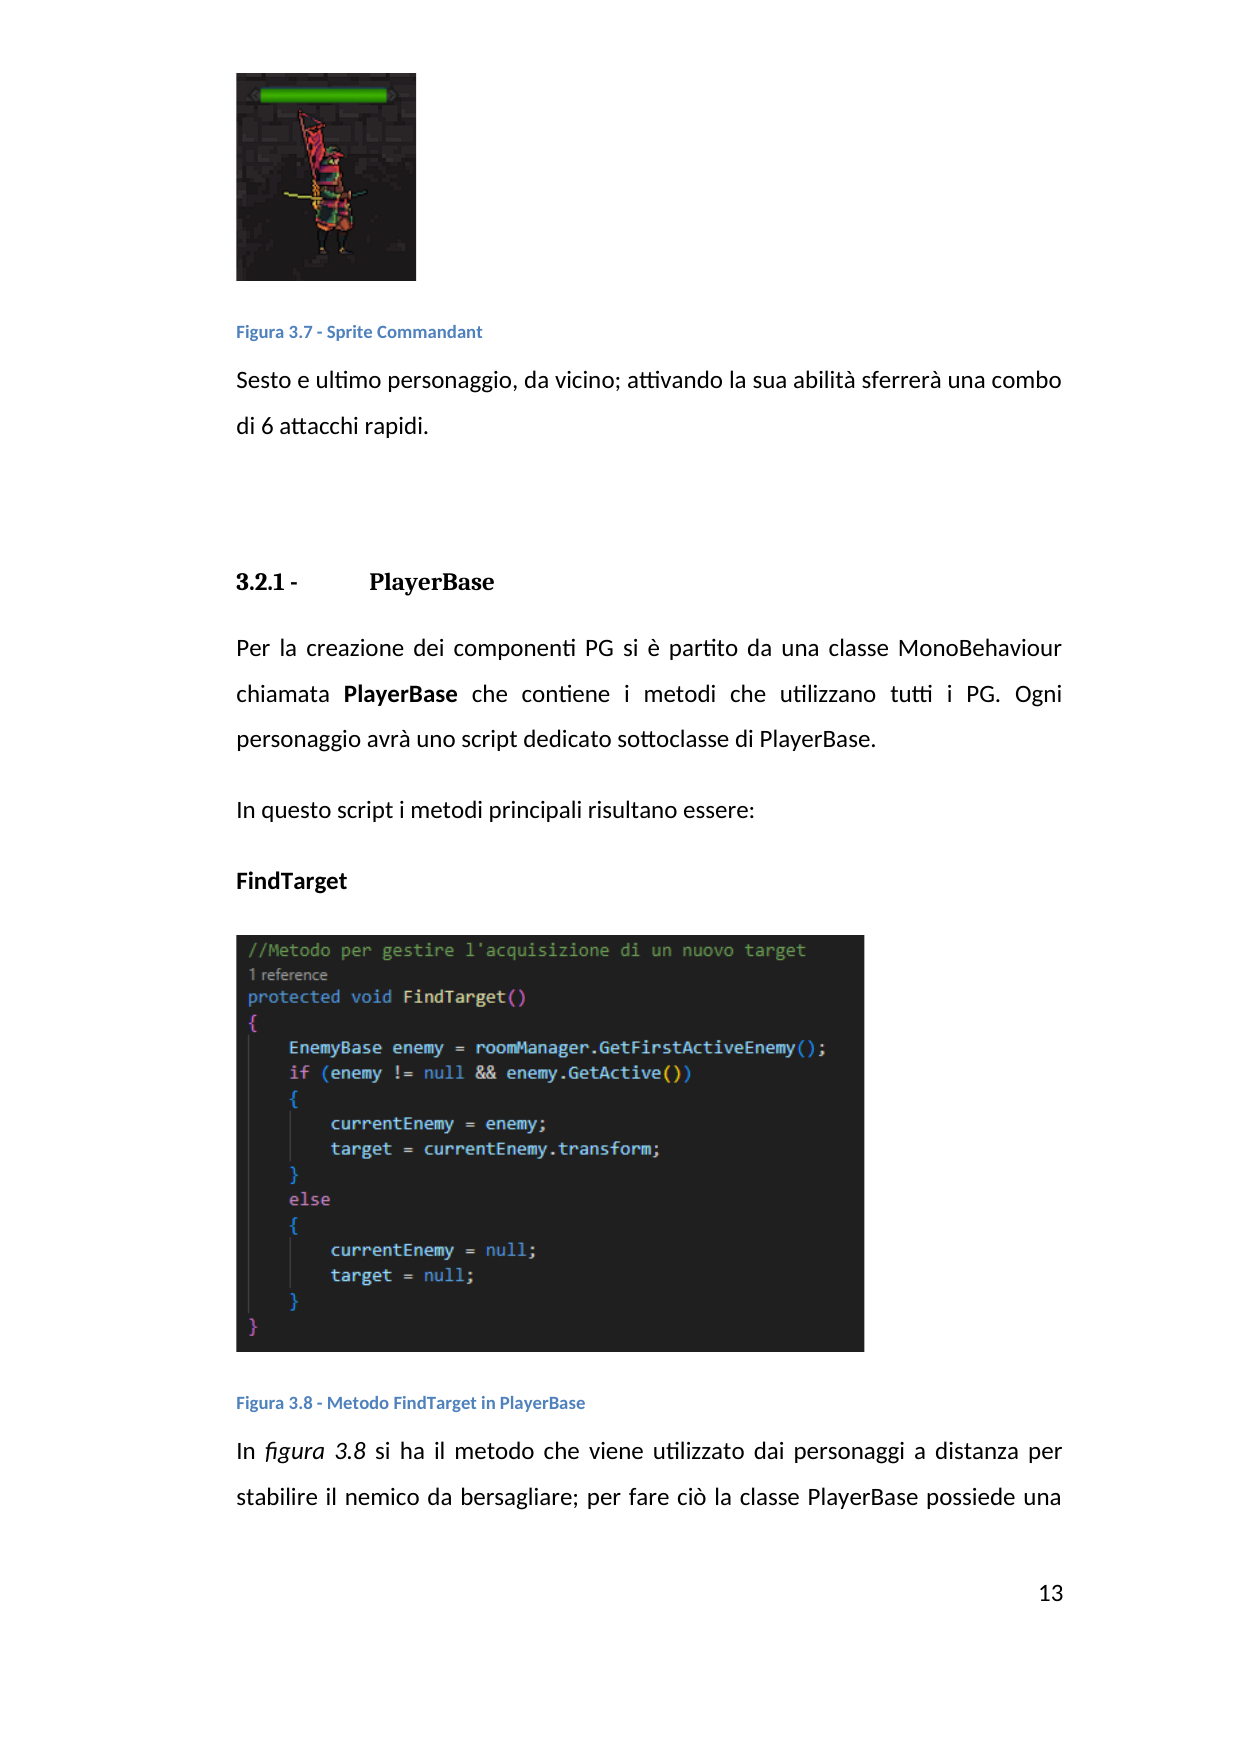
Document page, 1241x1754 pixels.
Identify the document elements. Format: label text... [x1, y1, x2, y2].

text In figura 3.8 si ha il metodo che viene utilizzato dai personaggi a distanza per stabilire il nemico da bersagliare; per fare ciò la classe PlayerBase possiede una [236, 1435, 1063, 1512]
text Figura 3.7 - Sprite Commandant [236, 320, 1063, 343]
text Per la creazione dei componenti PG si è partito da una classe MonoBehaviour chiamata PlayerBase che contiene i metodi che utilizzano tutti i PG. Ogni personaggio avrà uno script dedicato sottoclasse di PlayerBase. [236, 632, 1063, 754]
text In questo script i metodi principali risultano essere: [236, 794, 1063, 825]
text Sesto e ultimo personaggio, da vicino; attivando la sua abilità sferrerà una combo di 6 attacchi rapidi. [236, 364, 1063, 440]
text FindTarget [236, 865, 1063, 896]
subtitle PlayerBase [236, 568, 1063, 597]
text Figura 3.8 - Metodo FindTarget in PlayerBase [236, 1392, 1063, 1414]
